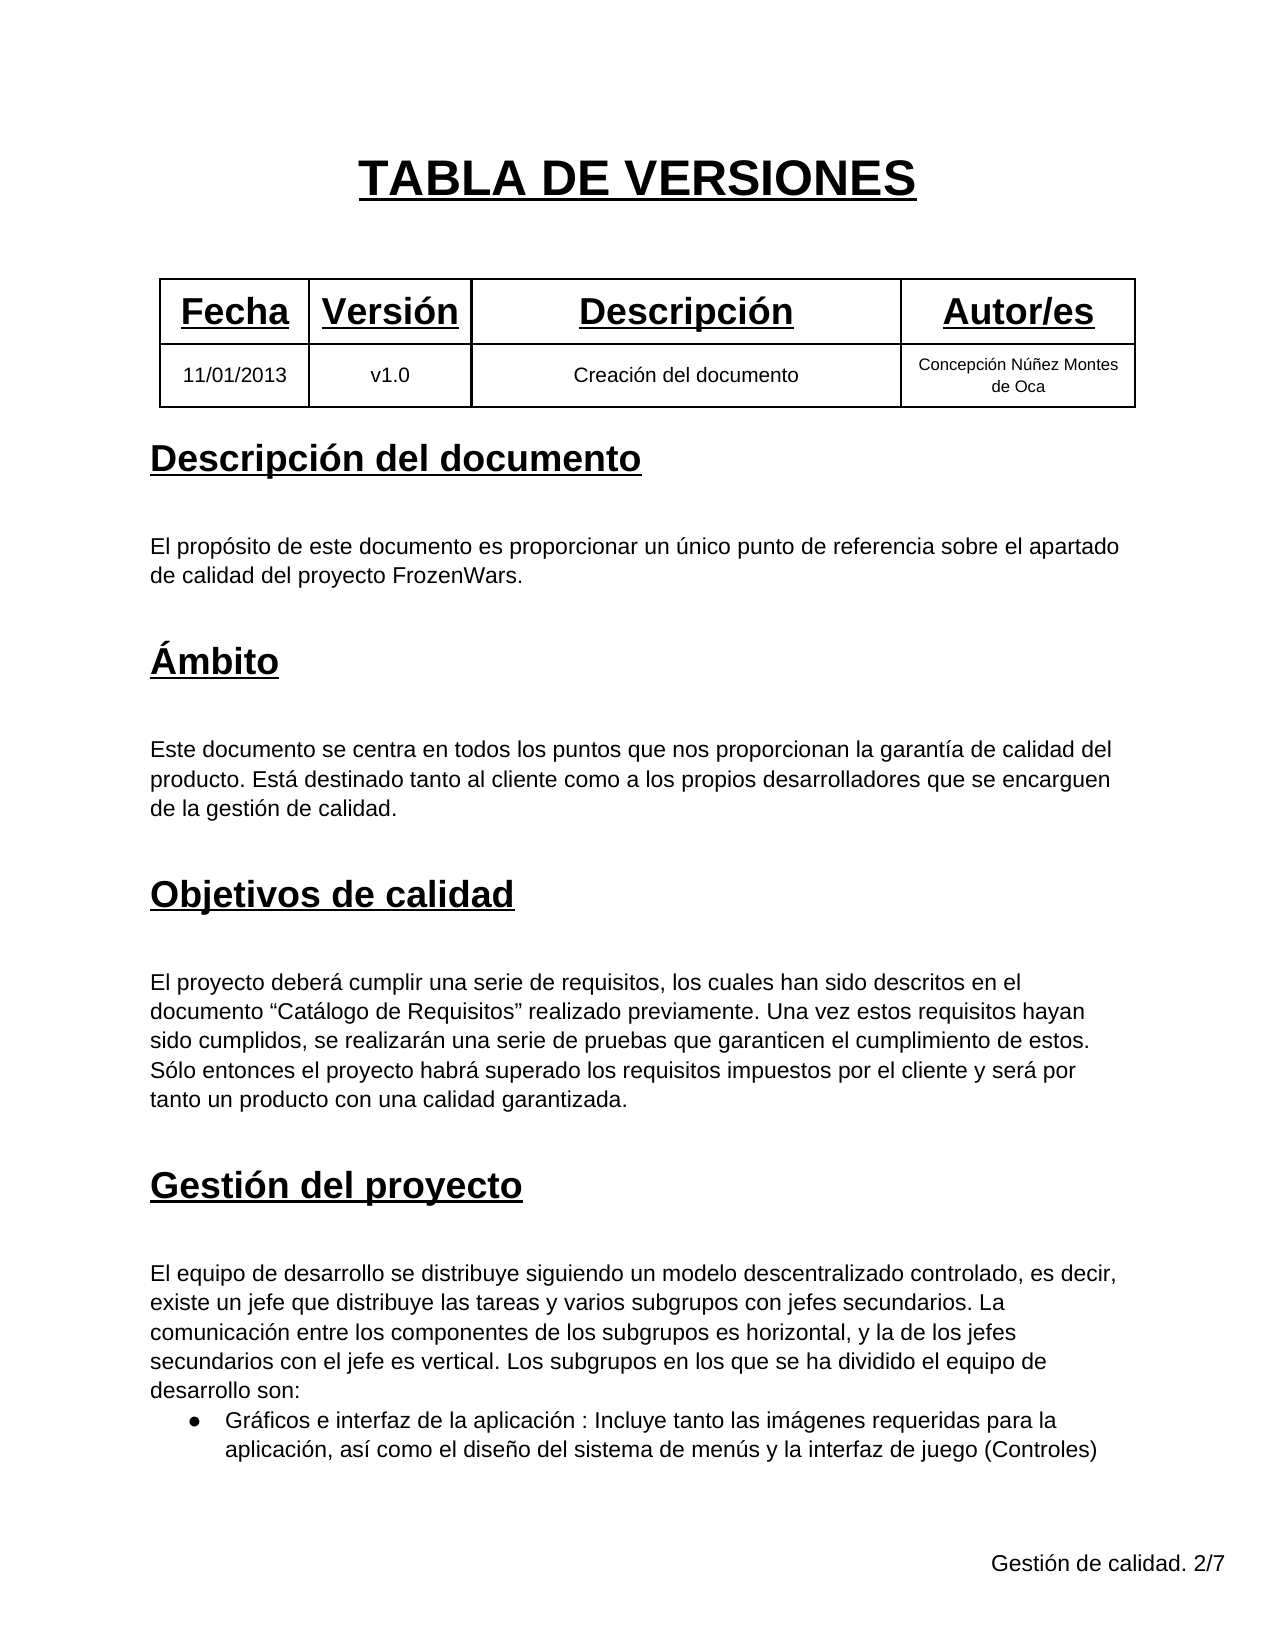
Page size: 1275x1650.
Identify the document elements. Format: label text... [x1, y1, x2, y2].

table_cell Concepción Núñez Montes de Oca [902, 345, 1134, 406]
list Gráficos e interfaz de la aplicación : Incluye tanto las imágenes requeridas para la aplicación, así como el diseño del sistema de menús y la interfaz de juego (Controles) [187, 1407, 1125, 1462]
table_header Autor/es [902, 280, 1134, 343]
table_header Descripción [473, 280, 900, 343]
text El equipo de desarrollo se distribuye siguiendo un modelo descentralizado controlado, es decir, existe un jefe que distribuye las tareas y varios subgrupos con jefes secundarios. La comunicación entre los componentes de los subgrupos es horizontal, y la de los jefes secundarios con el jefe es vertical. Los subgrupos en los que se ha dividido el equipo de desarrollo son: [150, 1261, 1125, 1404]
table_cell Creación del documento [473, 345, 900, 406]
text El proyecto deberá cumplir una serie de requisitos, los cuales han sido descritos en el documento “Catálogo de Requisitos” realizado previamente. Una vez estos requisitos hayan sido cumplidos, se realizarán una serie de pruebas que garanticen el cumplimiento de estos. Sólo entonces el proyecto habrá superado los requisitos impuestos por el cliente y será por tanto un producto con una calidad garantizada. [150, 969, 1125, 1112]
text Ámbito [150, 641, 1125, 682]
table_cell v1.0 [310, 345, 470, 406]
text TABLA DE VERSIONES [150, 150, 1125, 206]
table_cell 11/01/2013 [161, 345, 308, 406]
text Este documento se centra en todos los puntos que nos proporcionan la garantía de calidad del producto. Está destinado tanto al cliente como a los propios desarrolladores que se encarguen de la gestión de calidad. [150, 737, 1125, 821]
text Gestión del proyecto [150, 1164, 1125, 1206]
table_header Fecha [161, 280, 308, 343]
text El propósito de este documento es proporcionar un único punto de referencia sobre el apartado de calidad del proyecto FrozenWars. [150, 534, 1125, 589]
table_header Versión [310, 280, 470, 343]
text Objetivos de calidad [150, 873, 1125, 915]
text Descripción del documento [150, 437, 1125, 479]
